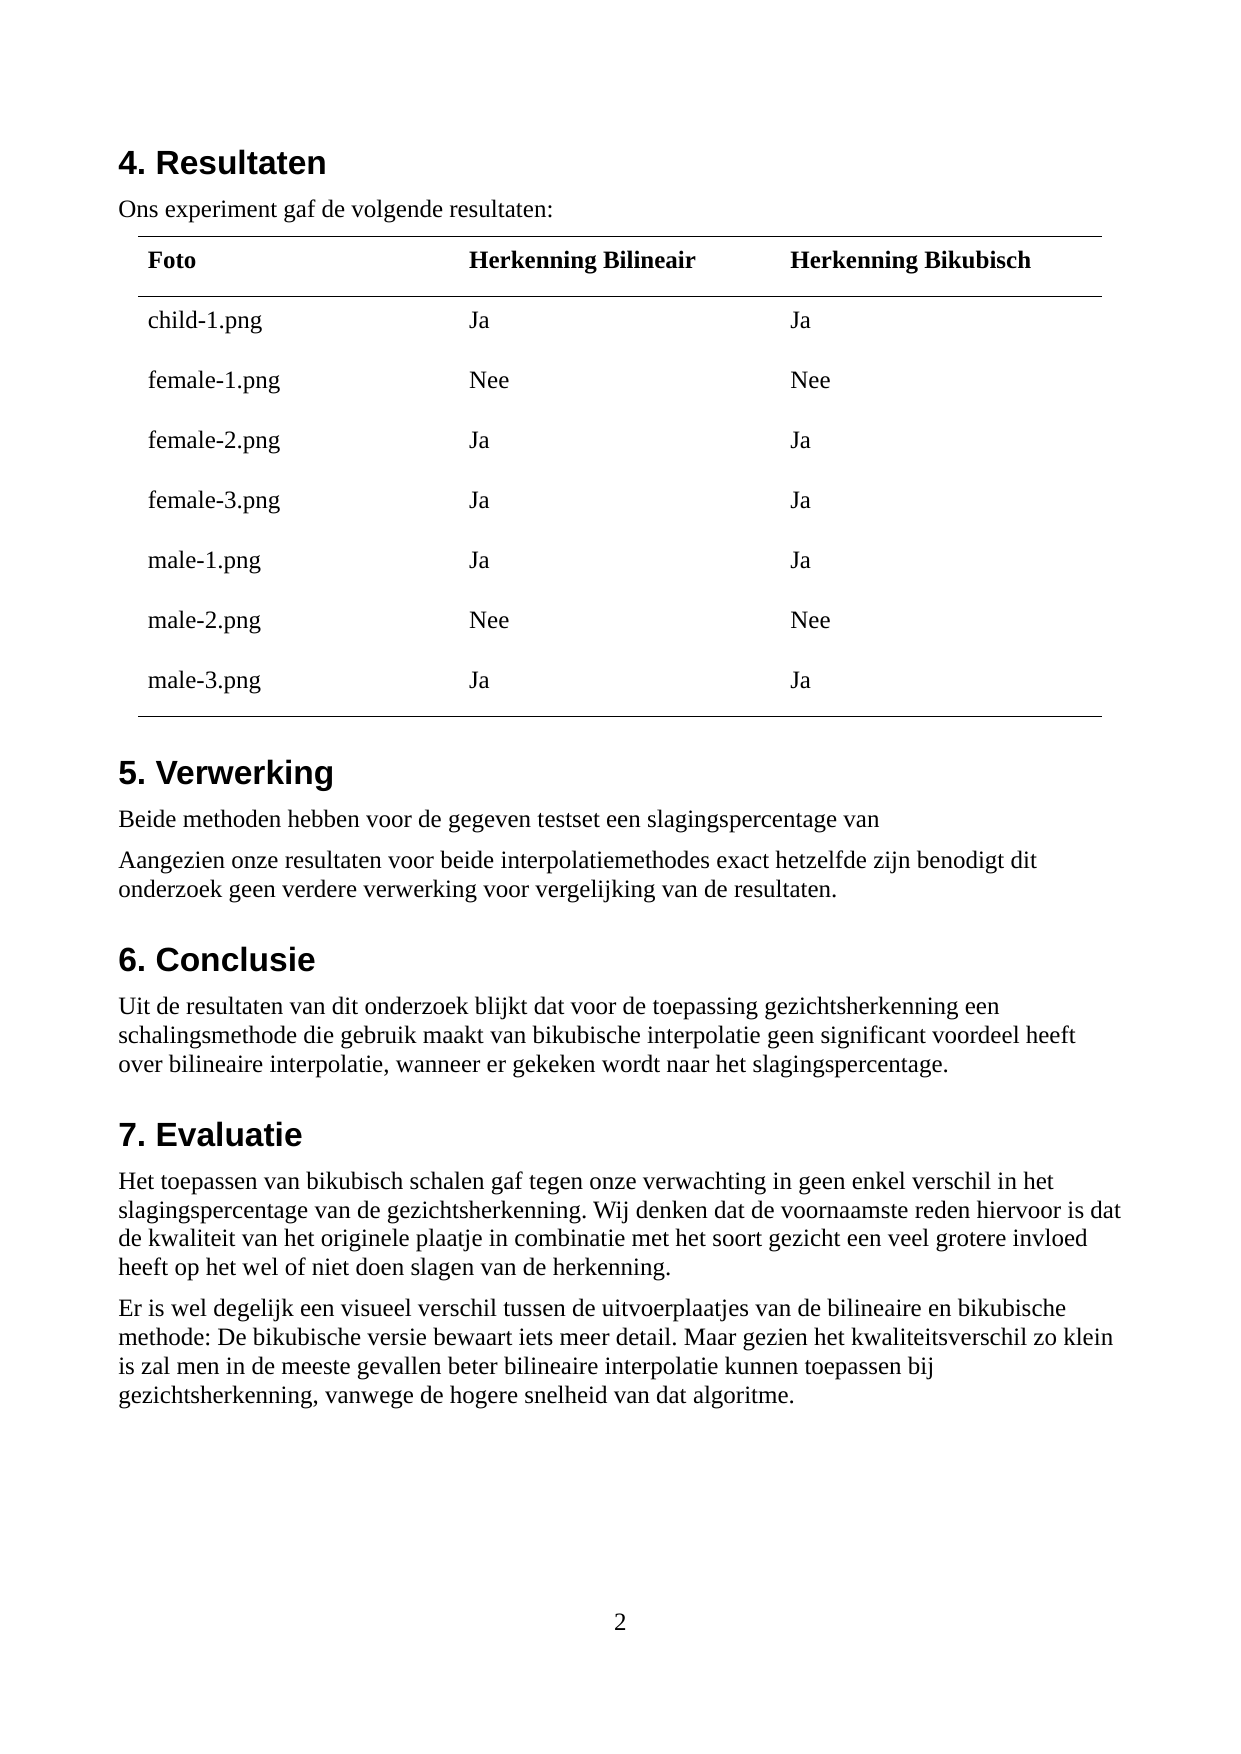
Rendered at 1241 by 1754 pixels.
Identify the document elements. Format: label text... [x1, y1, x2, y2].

table_cell Nee [781, 356, 1102, 416]
table_cell Ja [781, 536, 1102, 596]
table_cell female-1.png [138, 356, 459, 416]
text Beide methoden hebben voor de gegeven testset een slagingspercentage van [118, 804, 1122, 832]
table_cell child-1.png [138, 297, 459, 356]
table_cell female-2.png [138, 416, 459, 476]
table_cell Ja [781, 416, 1102, 476]
subtitle Evaluatie [118, 1115, 1122, 1153]
table_cell male-1.png [138, 536, 459, 596]
subtitle Resultaten [118, 143, 1122, 182]
table_cell Ja [781, 297, 1102, 356]
text Er is wel degelijk een visueel verschil tussen de uitvoerplaatjes van de bilineaire en bikubische methode: De bikubische versie bewaart iets meer detail. Maar gezien het kwaliteitsverschil zo klein is zal men in de meeste gevallen beter bilineaire interpolatie kunnen toepassen bij gezichtsherkenning, vanwege de hogere snelheid van dat algoritme. [118, 1293, 1122, 1408]
table_header Herkenning Bilineair [460, 237, 781, 296]
table_cell Nee [781, 596, 1102, 656]
text Aangezien onze resultaten voor beide interpolatiemethodes exact hetzelfde zijn benodigt dit onderzoek geen verdere verwerking voor vergelijking van de resultaten. [118, 845, 1122, 902]
text Ons experiment gaf de volgende resultaten: [118, 194, 1122, 223]
table_cell female-3.png [138, 476, 459, 536]
table_cell Ja [781, 656, 1102, 716]
subtitle Conclusie [118, 940, 1122, 979]
text Het toepassen van bikubisch schalen gaf tegen onze verwachting in geen enkel verschil in het slagingspercentage van de gezichtsherkenning. Wij denken dat de voornaamste reden hiervoor is dat de kwaliteit van het originele plaatje in combinatie met het soort gezicht een veel grotere invloed heeft op het wel of niet doen slagen van de herkenning. [118, 1166, 1122, 1281]
table_cell Ja [781, 476, 1102, 536]
table_header Herkenning Bikubisch [781, 237, 1102, 296]
table_cell Nee [460, 596, 781, 656]
table_cell male-2.png [138, 596, 459, 656]
table_cell Ja [460, 297, 781, 356]
table_cell Ja [460, 536, 781, 596]
table_cell Ja [460, 656, 781, 716]
table_cell Nee [460, 356, 781, 416]
subtitle Verwerking [118, 753, 1122, 791]
table_cell male-3.png [138, 656, 459, 716]
table_cell Ja [460, 476, 781, 536]
table_header Foto [138, 237, 459, 296]
table_cell Ja [460, 416, 781, 476]
text Uit de resultaten van dit onderzoek blijkt dat voor de toepassing gezichtsherkenning een schalingsmethode die gebruik maakt van bikubische interpolatie geen significant voordeel heeft over bilineaire interpolatie, wanneer er gekeken wordt naar het slagingspercentage. [118, 991, 1122, 1077]
